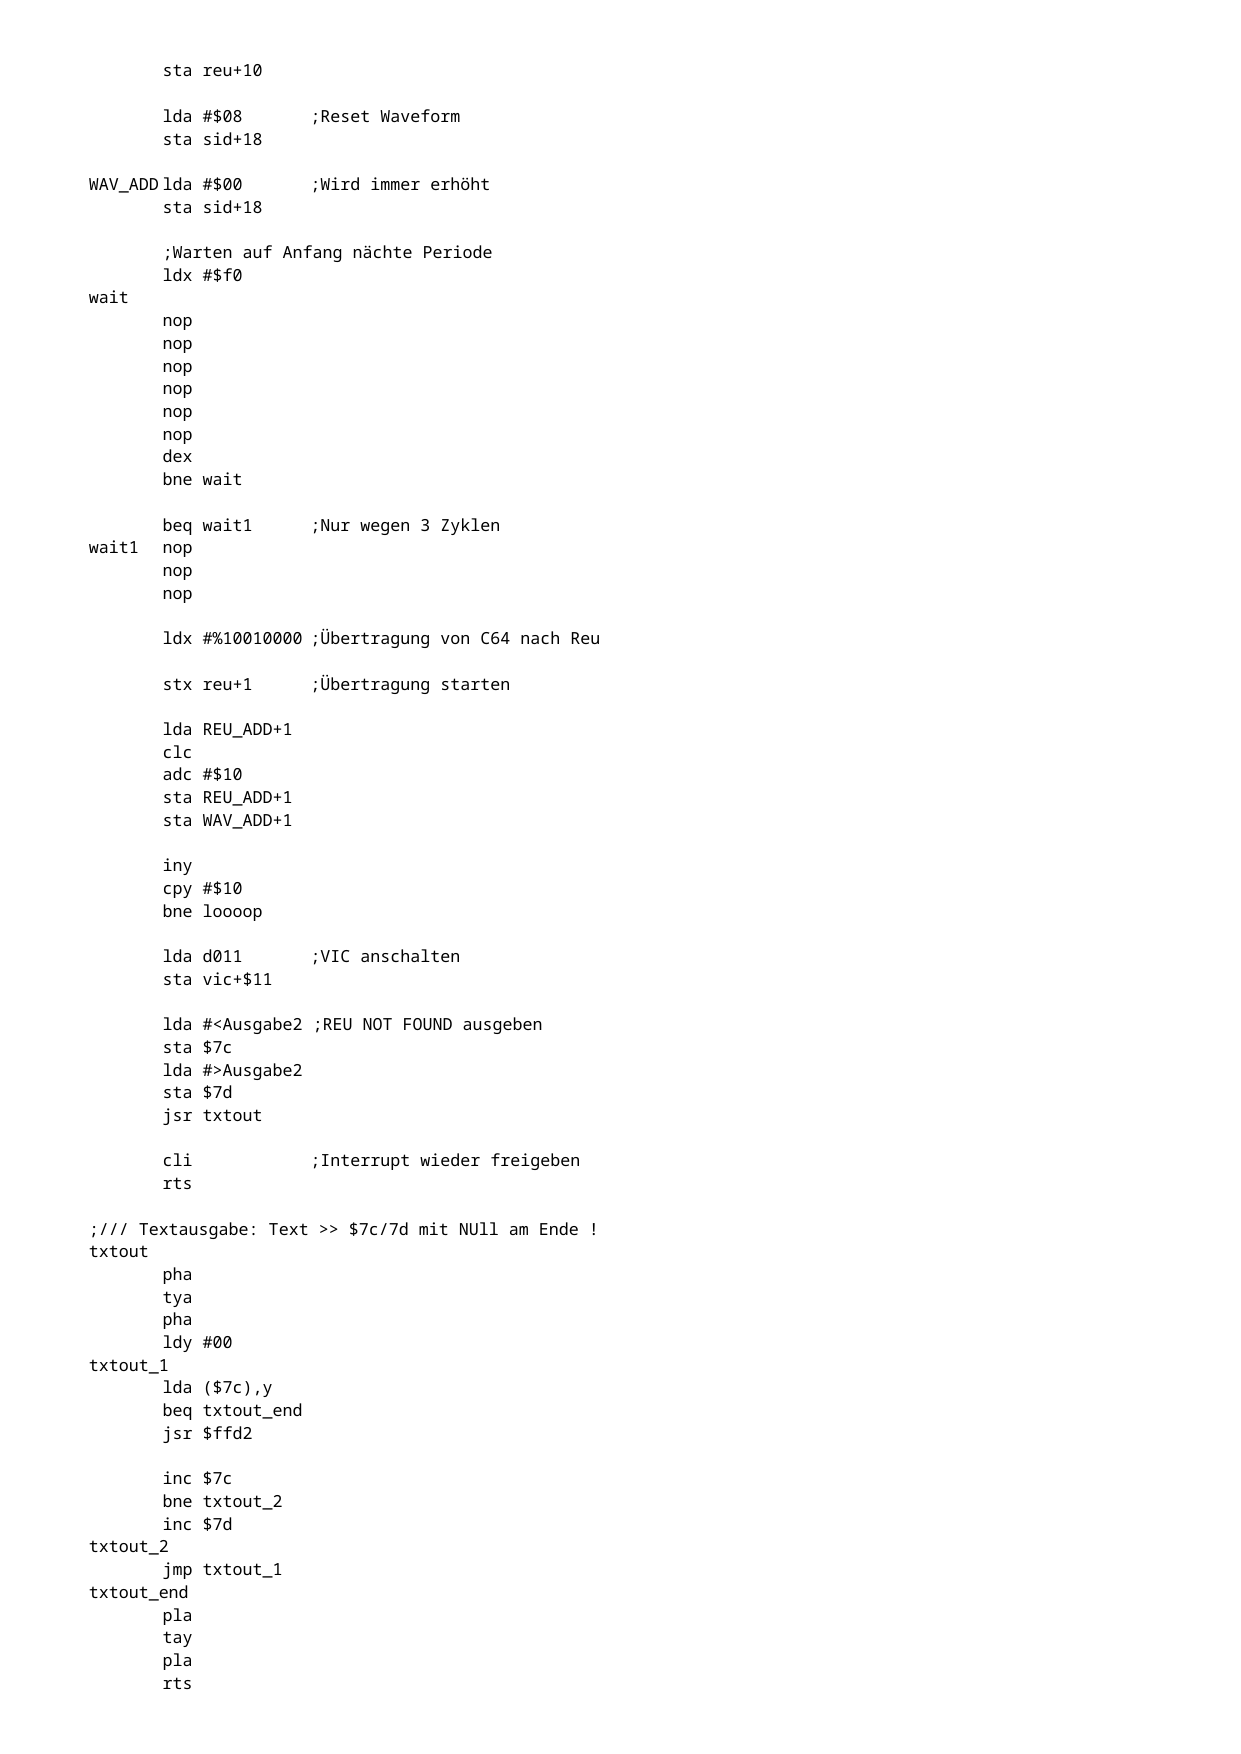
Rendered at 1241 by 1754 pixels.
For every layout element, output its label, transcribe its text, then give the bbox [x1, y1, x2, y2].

text txtout_2 [88, 1535, 1181, 1558]
text nop [88, 377, 1181, 400]
text cli ;Interrupt wieder freigeben [88, 1149, 1181, 1172]
text jsr $ffd2 [88, 1422, 1181, 1444]
text pla [88, 1603, 1181, 1626]
text dex [88, 445, 1181, 468]
text inc $7d [88, 1512, 1181, 1535]
text sta vic+$11 [88, 967, 1181, 990]
text wait [88, 286, 1181, 309]
text nop [88, 354, 1181, 377]
text sta REU_ADD+1 [88, 786, 1181, 808]
text pla [88, 1649, 1181, 1671]
text WAV_ADD lda #$00 ;Wird immer erhöht [88, 173, 1181, 195]
text bne txtout_2 [88, 1490, 1181, 1512]
text rts [88, 1671, 1181, 1694]
text ldy #00 [88, 1331, 1181, 1353]
text txtout_end [88, 1581, 1181, 1603]
text ;/// Textausgabe: Text >> $7c/7d mit NUll am Ende ! [88, 1217, 1181, 1240]
text iny [88, 854, 1181, 877]
text wait1 nop [88, 536, 1181, 559]
text sta WAV_ADD+1 [88, 808, 1181, 831]
text inc $7c [88, 1467, 1181, 1490]
text nop [88, 559, 1181, 581]
text cpy #$10 [88, 877, 1181, 899]
text sta $7c [88, 1036, 1181, 1058]
text jsr txtout [88, 1104, 1181, 1126]
text txtout_1 [88, 1353, 1181, 1376]
text jmp txtout_1 [88, 1558, 1181, 1581]
text nop [88, 581, 1181, 604]
text ldx #%10010000 ;Übertragung von C64 nach Reu [88, 627, 1181, 649]
text nop [88, 309, 1181, 332]
text nop [88, 332, 1181, 354]
text lda REU_ADD+1 [88, 718, 1181, 740]
text txtout [88, 1240, 1181, 1263]
text clc [88, 740, 1181, 763]
text ldx #$f0 [88, 263, 1181, 286]
text lda ($7c),y [88, 1376, 1181, 1399]
text pha [88, 1263, 1181, 1285]
text bne wait [88, 468, 1181, 491]
text sta sid+18 [88, 195, 1181, 218]
text lda #<Ausgabe2 ;REU NOT FOUND ausgeben [88, 1013, 1181, 1036]
text pha [88, 1308, 1181, 1331]
text adc #$10 [88, 763, 1181, 786]
text rts [88, 1172, 1181, 1194]
text lda d011 ;VIC anschalten [88, 945, 1181, 967]
text nop [88, 400, 1181, 422]
text beq txtout_end [88, 1399, 1181, 1422]
text lda #>Ausgabe2 [88, 1058, 1181, 1081]
text nop [88, 422, 1181, 445]
text tay [88, 1626, 1181, 1649]
text bne loooop [88, 899, 1181, 922]
text tya [88, 1285, 1181, 1308]
text lda #$08 ;Reset Waveform [88, 104, 1181, 127]
text sta reu+10 [88, 59, 1181, 82]
text stx reu+1 ;Übertragung starten [88, 672, 1181, 695]
text ;Warten auf Anfang nächte Periode [88, 241, 1181, 263]
text sta $7d [88, 1081, 1181, 1104]
text beq wait1 ;Nur wegen 3 Zyklen [88, 513, 1181, 536]
text sta sid+18 [88, 127, 1181, 150]
